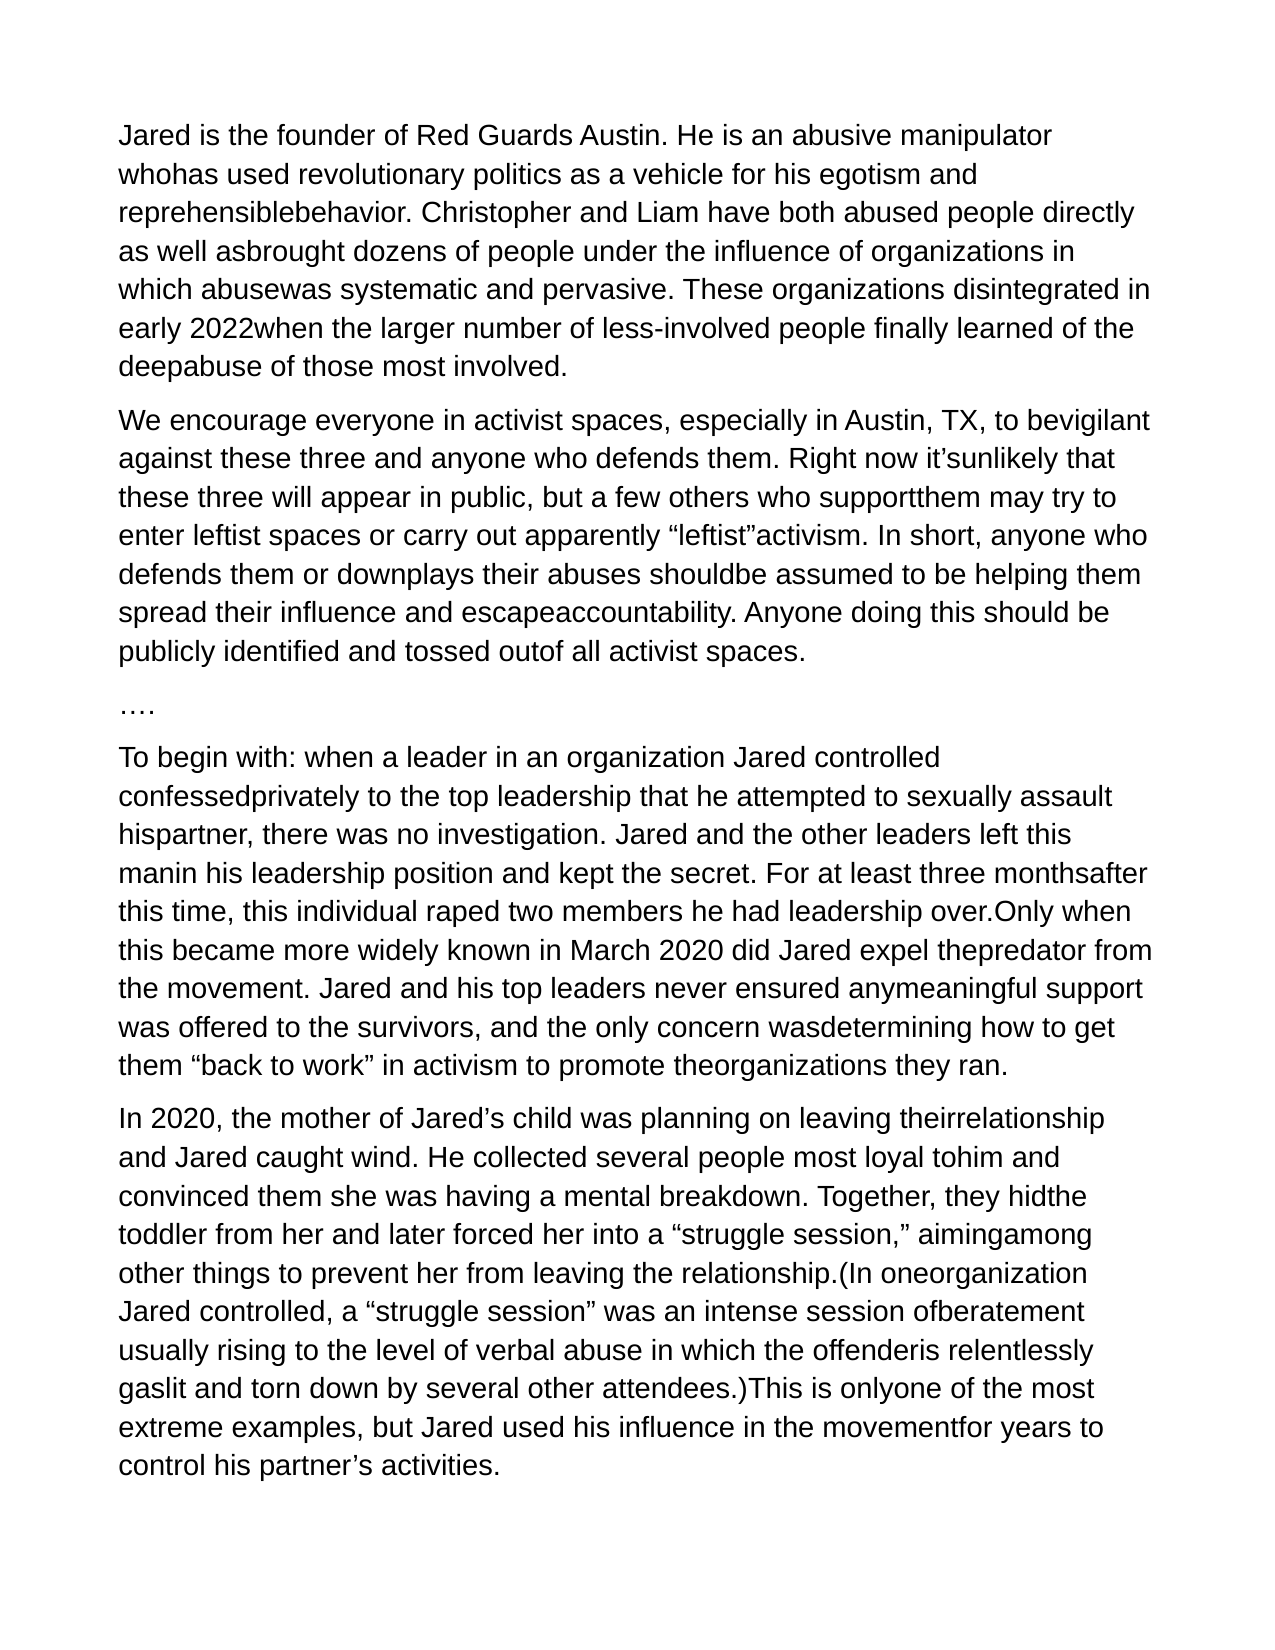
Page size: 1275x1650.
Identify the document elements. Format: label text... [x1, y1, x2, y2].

text We encourage everyone in activist spaces, especially in Austin, TX, to bevigilant against these three and anyone who defends them. Right now it’sunlikely that these three will appear in public, but a few others who supportthem may try to enter leftist spaces or carry out apparently “leftist”activism. In short, anyone who defends them or downplays their abuses shouldbe assumed to be helping them spread their influence and escapeaccountability. Anyone doing this should be publicly identified and tossed outof all activist spaces. [118, 402, 1157, 667]
text Jared is the founder of Red Guards Austin. He is an abusive manipulator whohas used revolutionary politics as a vehicle for his egotism and reprehensiblebehavior. Christopher and Liam have both abused people directly as well asbrought dozens of people under the influence of organizations in which abusewas systematic and pervasive. These organizations disintegrated in early 2022when the larger number of less-involved people finally learned of the deepabuse of those most involved. [118, 118, 1157, 383]
text …. [118, 687, 1157, 720]
text To begin with: when a leader in an organization Jared controlled confessedprivately to the top leadership that he attempted to sexually assault hispartner, there was no investigation. Jared and the other leaders left this manin his leadership position and kept the secret. For at least three monthsafter this time, this individual raped two members he had leadership over.Only when this became more widely known in March 2020 did Jared expel thepredator from the movement. Jared and his top leaders never ensured anymeaningful support was offered to the survivors, and the only concern wasdetermining how to get them “back to work” in activism to promote theorganizations they ran. [118, 740, 1157, 1082]
text In 2020, the mother of Jared’s child was planning on leaving theirrelationship and Jared caught wind. He collected several people most loyal tohim and convinced them she was having a mental breakdown. Together, they hidthe toddler from her and later forced her into a “struggle session,” aimingamong other things to prevent her from leaving the relationship.(In oneorganization Jared controlled, a “struggle session” was an intense session ofberatement usually rising to the level of verbal abuse in which the offenderis relentlessly gaslit and torn down by several other attendees.)This is onlyone of the most extreme examples, but Jared used his influence in the movementfor years to control his partner’s activities. [118, 1101, 1157, 1482]
